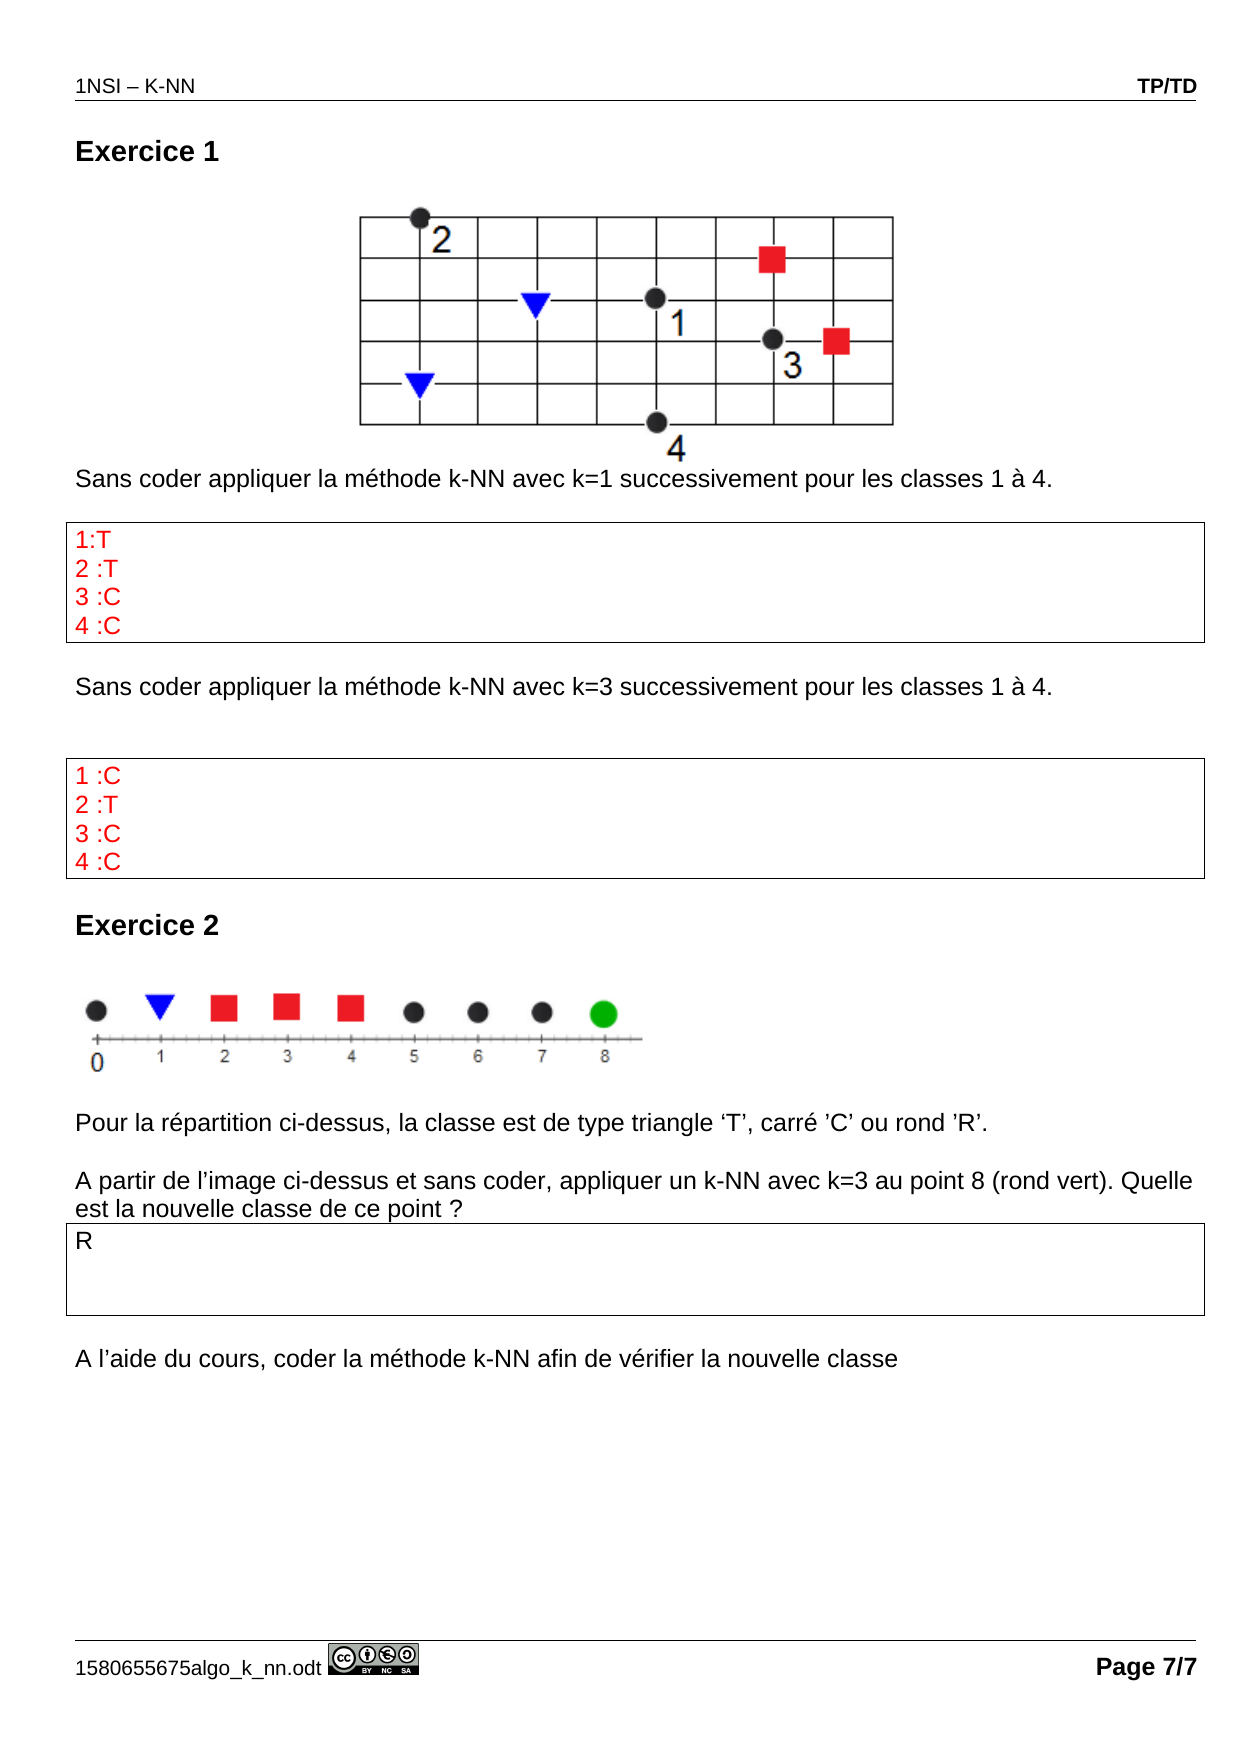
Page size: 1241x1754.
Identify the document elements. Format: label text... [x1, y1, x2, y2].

text 3 :C [75, 582, 1196, 608]
text A l’aide du cours, coder la méthode k-NN afin de vérifier la nouvelle classe [75, 1344, 1196, 1373]
text Exercice 1 [75, 134, 1196, 168]
picture [328, 1643, 419, 1675]
text R [67, 1224, 1204, 1255]
text 3 :C [75, 819, 1196, 844]
text 2 :T [75, 790, 1196, 819]
text 2 :T [75, 554, 1196, 582]
text Pour la répartition ci-dessus, la classe est de type triangle ‘T’, carré ’C’ ou rond ’R’. [75, 1108, 1196, 1137]
text Sans coder appliquer la méthode k-NN avec k=3 successivement pour les classes 1 à 4. [75, 672, 1196, 701]
text 4 :C [67, 608, 1204, 642]
text 1 :C [67, 759, 1204, 790]
text Exercice 2 [75, 908, 1196, 942]
text A partir de l’image ci-dessus et sans coder, appliquer un k-NN avec k=3 au point 8 (rond vert). Quelle est la nouvelle classe de ce point ? [75, 1166, 1196, 1223]
picture [75, 975, 649, 1075]
text 1:T [67, 523, 1204, 554]
picture [352, 201, 919, 465]
text Sans coder appliquer la méthode k-NN avec k=1 successivement pour les classes 1 à 4. [75, 464, 1196, 493]
text 4 :C [67, 844, 1204, 878]
